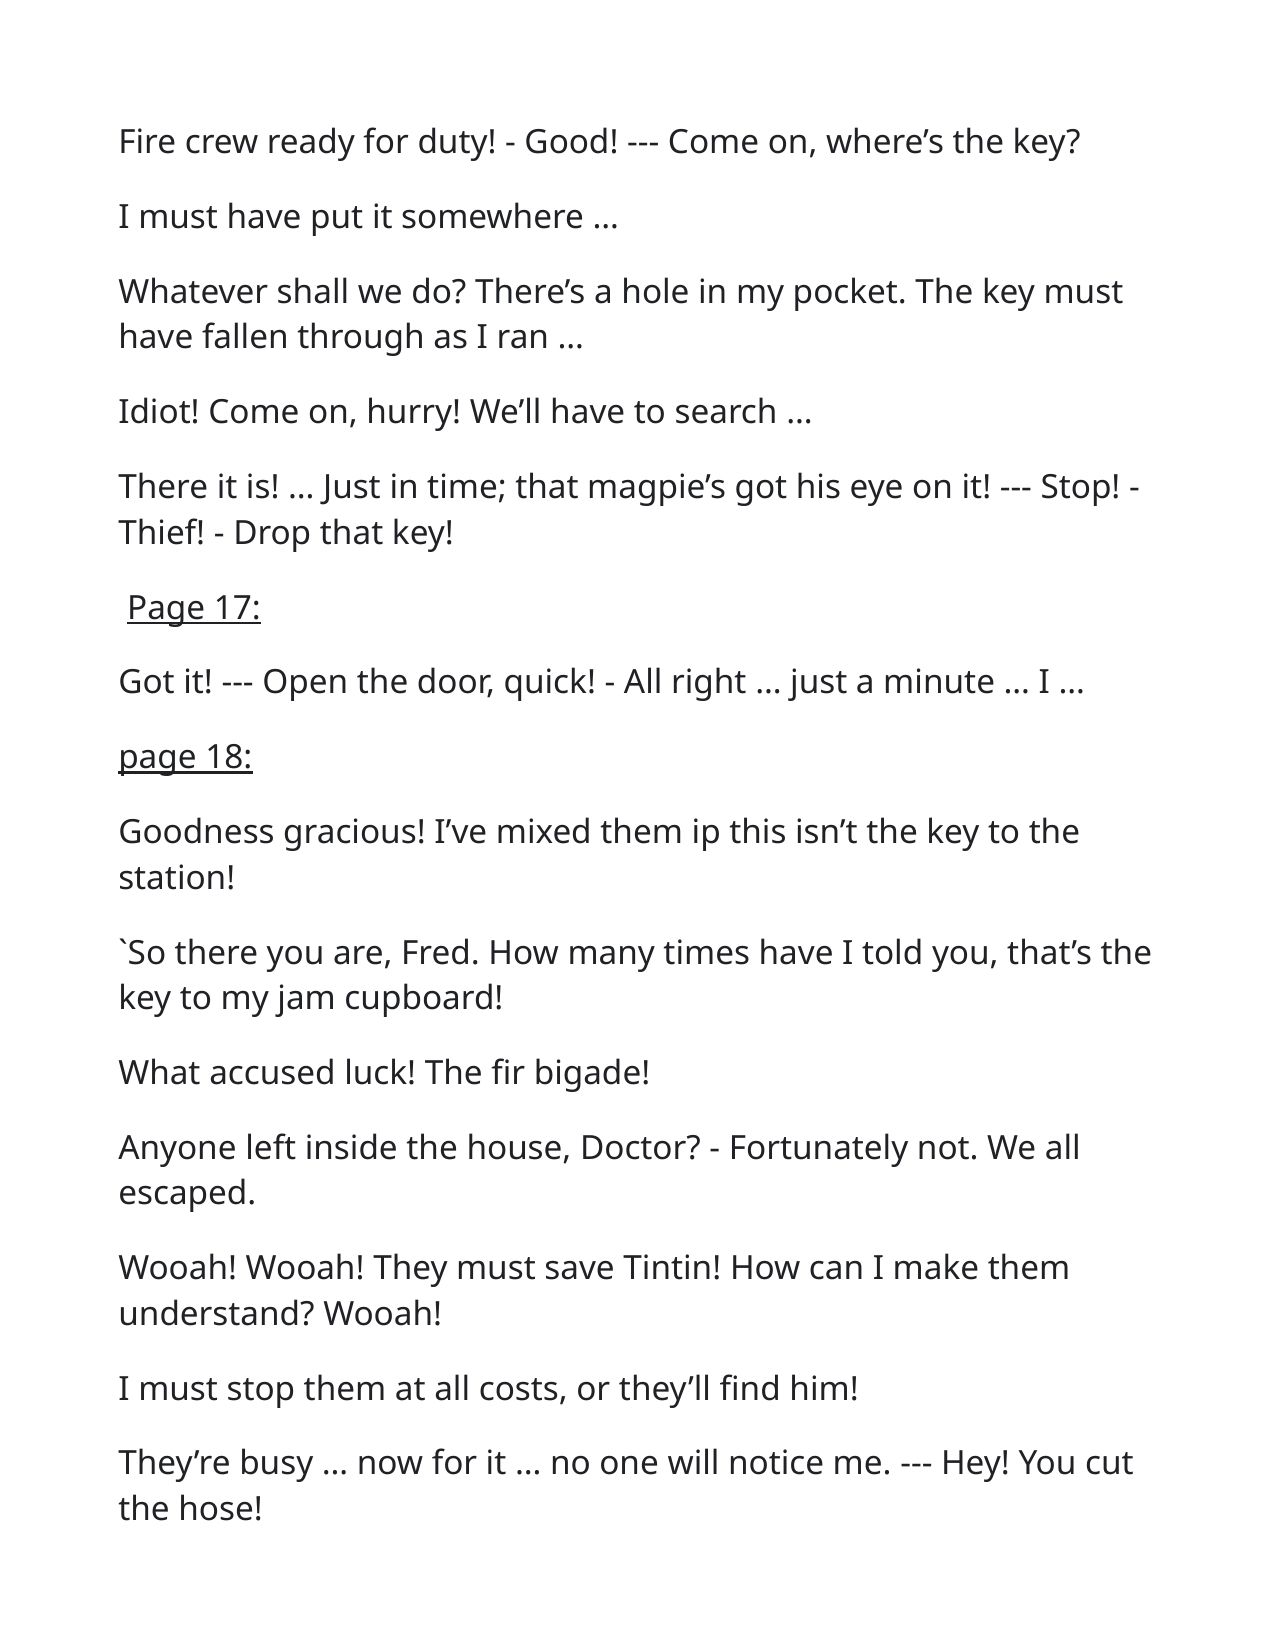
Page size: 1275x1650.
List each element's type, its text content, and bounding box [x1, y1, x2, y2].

text Wooah! Wooah! They must save Tintin! How can I make them understand? Wooah! [118, 1244, 1157, 1335]
text Idiot! Come on, hurry! We’ll have to search … [118, 388, 1157, 434]
text Whatever shall we do? There’s a hole in my pocket. The key must have fallen through as I ran … [118, 268, 1157, 359]
text Anyone left inside the house, Doctor? - Fortunately not. We all escaped. [118, 1124, 1157, 1214]
text I must stop them at all costs, or they’ll find him! [118, 1364, 1157, 1410]
text Got it! --- Open the door, quick! - All right … just a minute … I … [118, 658, 1157, 704]
text There it is! … Just in time; that magpie’s got his eye on it! --- Stop! - Thief! - Drop that key! [118, 463, 1157, 554]
text I must have put it somewhere … [118, 193, 1157, 238]
text What accused luck! The fir bigade! [118, 1049, 1157, 1094]
text Goodness gracious! I’ve mixed them ip this isn’t the key to the station! [118, 808, 1157, 899]
text They’re busy … now for it … no one will notice me. --- Hey! You cut the hose! [118, 1439, 1157, 1530]
text Fire crew ready for duty! - Good! --- Come on, where’s the key? [118, 118, 1157, 163]
text Page 17: [118, 583, 1157, 629]
text `So there you are, Fred. How many times have I told you, that’s the key to my jam cupboard! [118, 928, 1157, 1019]
text page 18: [118, 733, 1157, 779]
